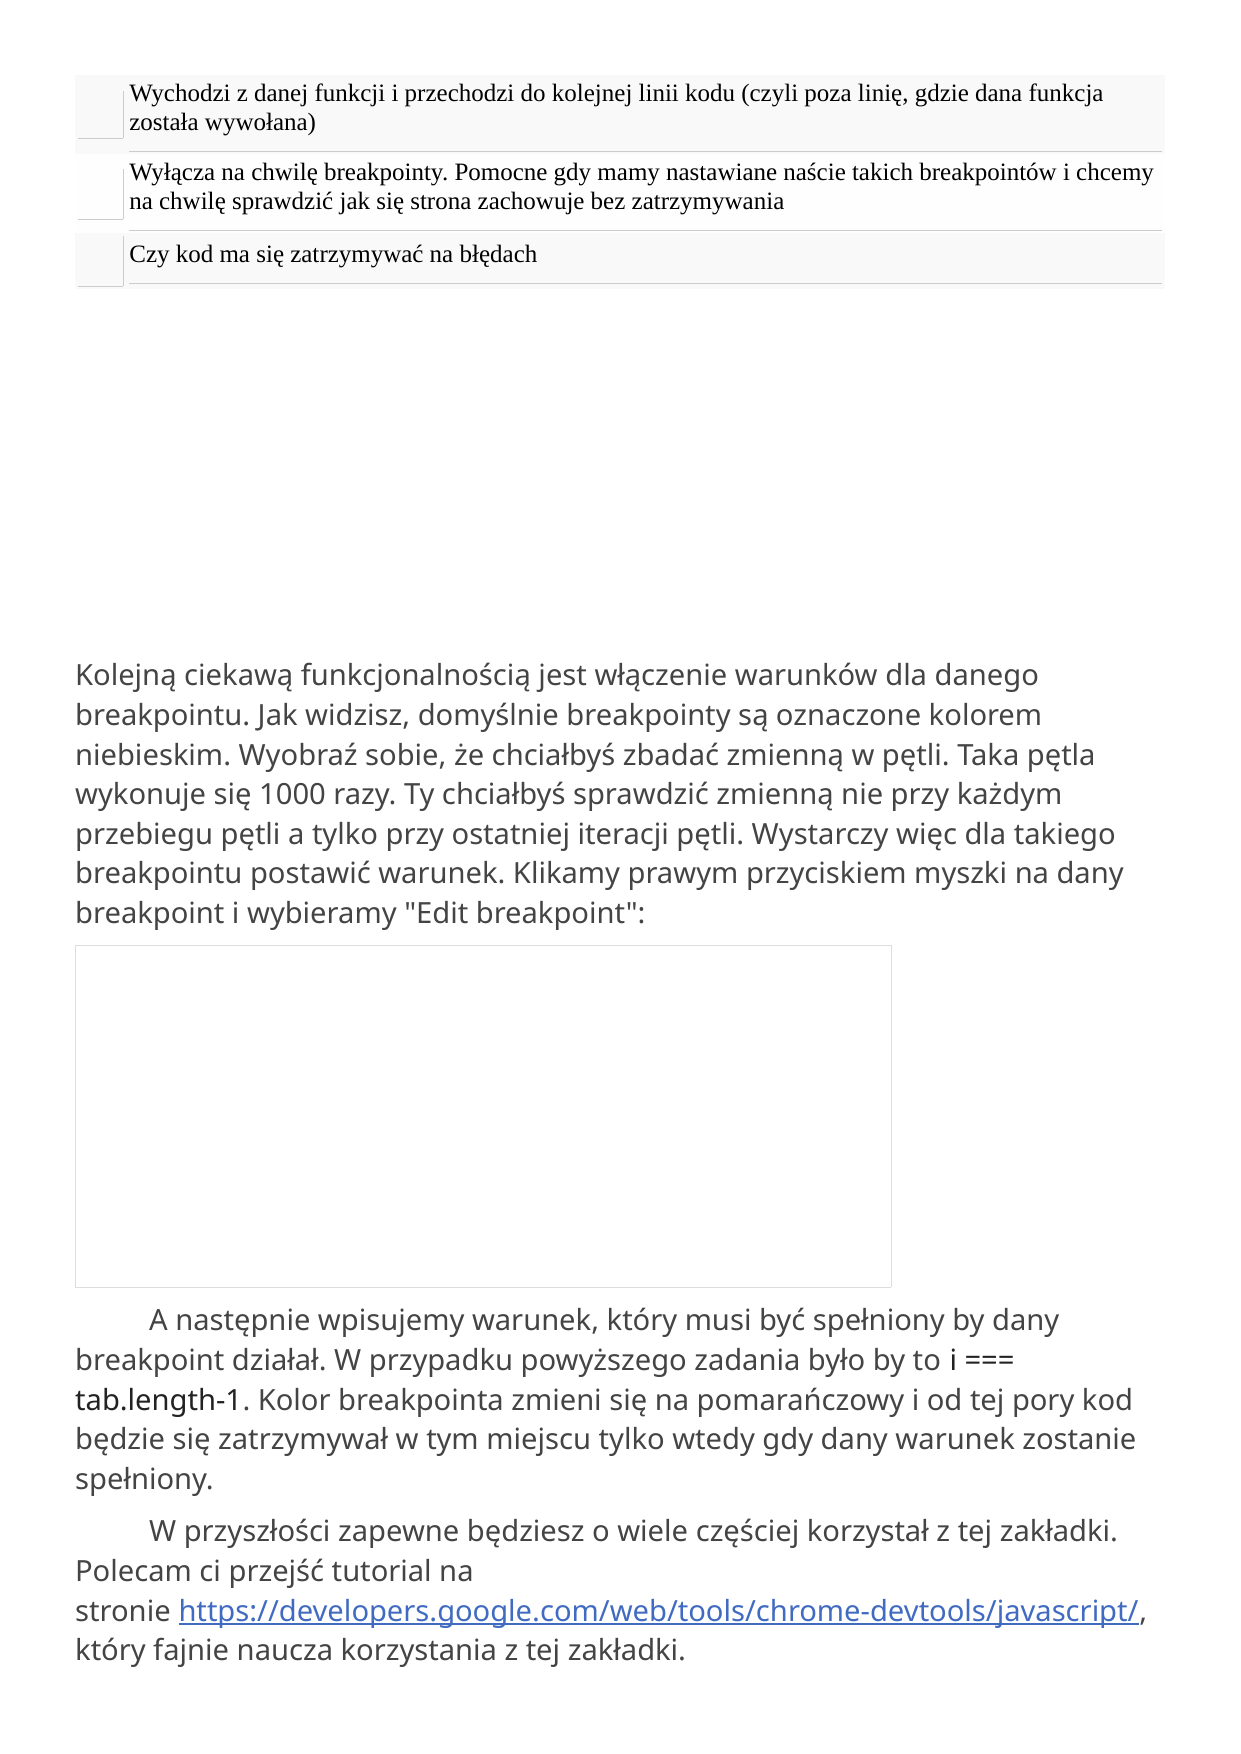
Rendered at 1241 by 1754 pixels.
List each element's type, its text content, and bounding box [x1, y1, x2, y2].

table_cell [75, 75, 126, 154]
text W przyszłości zapewne będziesz o wiele częściej korzystał z tej zakładki. Polecam ci przejść tutorial na stronie https://developers.google.com/web/tools/chrome-devtools/javascript/, który fajnie naucza korzystania z tej zakładki. [75, 1511, 1165, 1669]
table_cell Czy kod ma się zatrzymywać na błędach [126, 233, 1165, 289]
table_cell Wyłącza na chwilę breakpointy. Pomocne gdy mamy nastawiane naście takich breakpointów i chcemy na chwilę sprawdzić jak się strona zachowuje bez zatrzymywania [126, 154, 1165, 233]
table_cell [75, 233, 126, 289]
text Kolejną ciekawą funkcjonalnością jest włączenie warunków dla danego breakpointu. Jak widzisz, domyślnie breakpointy są oznaczone kolorem niebieskim. Wyobraź sobie, że chciałbyś zbadać zmienną w pętli. Taka pętla wykonuje się 1000 razy. Ty chciałbyś sprawdzić zmienną nie przy każdym przebiegu pętli a tylko przy ostatniej iteracji pętli. Wystarczy więc dla takiego breakpointu postawić warunek. Klikamy prawym przyciskiem myszki na dany breakpoint i wybieramy "Edit breakpoint": [75, 654, 1165, 932]
text A następnie wpisujemy warunek, który musi być spełniony by dany breakpoint działał. W przypadku powyższego zadania było by to i === tab.length-1. Kolor breakpointa zmieni się na pomarańczowy i od tej pory kod będzie się zatrzymywał w tym miejscu tylko wtedy gdy dany warunek zostanie spełniony. [75, 1299, 1165, 1498]
table_cell Wychodzi z danej funkcji i przechodzi do kolejnej linii kodu (czyli poza linię, gdzie dana funkcja została wywołana) [126, 75, 1165, 154]
table_cell [75, 154, 126, 233]
